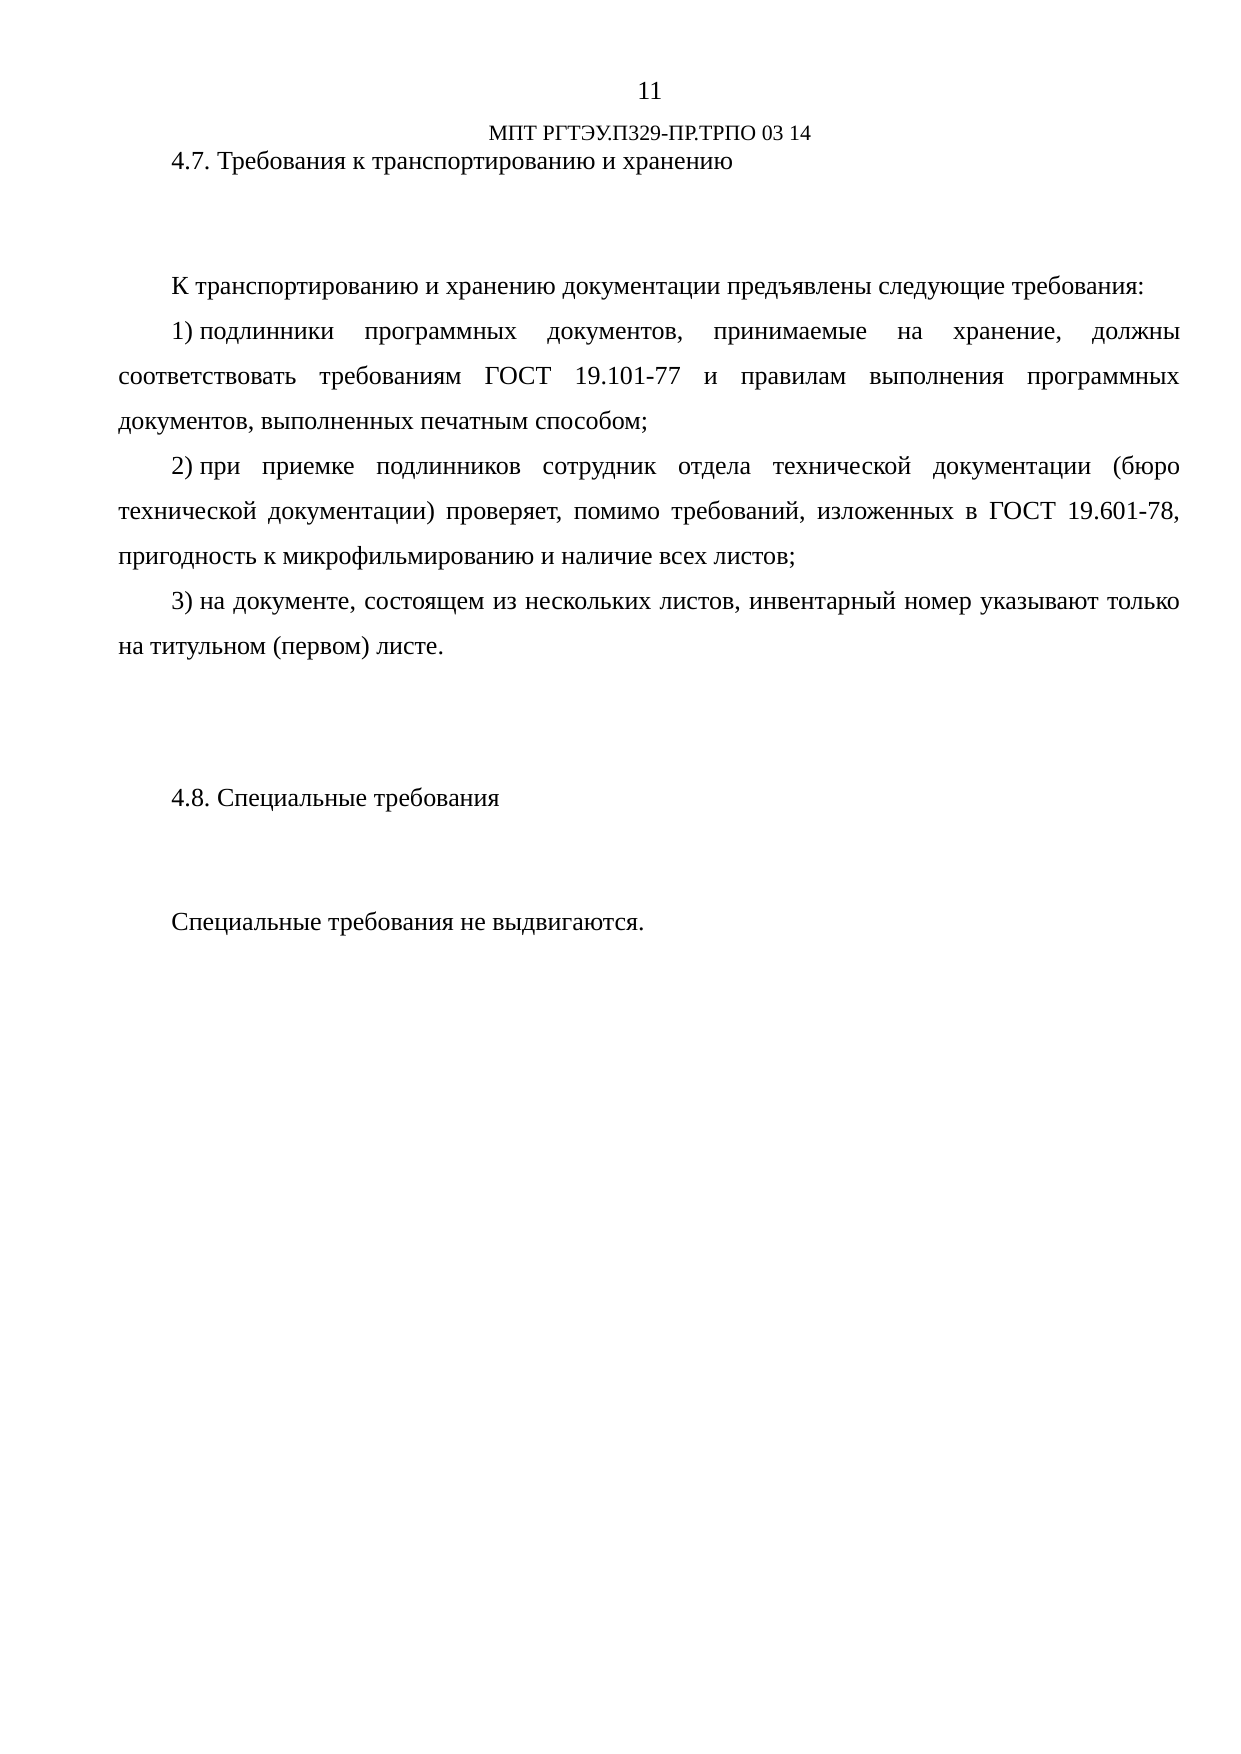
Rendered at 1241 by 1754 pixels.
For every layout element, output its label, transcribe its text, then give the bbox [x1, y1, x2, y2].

subtitle Требования к транспортированию и хранению [118, 145, 1181, 175]
subtitle подлинники программных документов, принимаемые на хранение, должны соответствовать требованиям ГОСТ 19.101-77 и правилам выполнения программных документов, выполненных печатным способом; [118, 315, 1181, 435]
subtitle на документе, состоящем из нескольких листов, инвентарный номер указывают только на титульном (первом) листе. [118, 585, 1181, 660]
subtitle при приемке подлинников сотрудник отдела технической документации (бюро технической документации) проверяет, помимо требований, изложенных в ГОСТ 19.601-78, пригодность к микрофильмированию и наличие всех листов; [118, 450, 1181, 570]
subtitle Специальные требования [118, 782, 1181, 812]
text Специальные требования не выдвигаются. [118, 906, 1181, 936]
text К транспортированию и хранению документации предъявлены следующие требования: [118, 270, 1181, 300]
